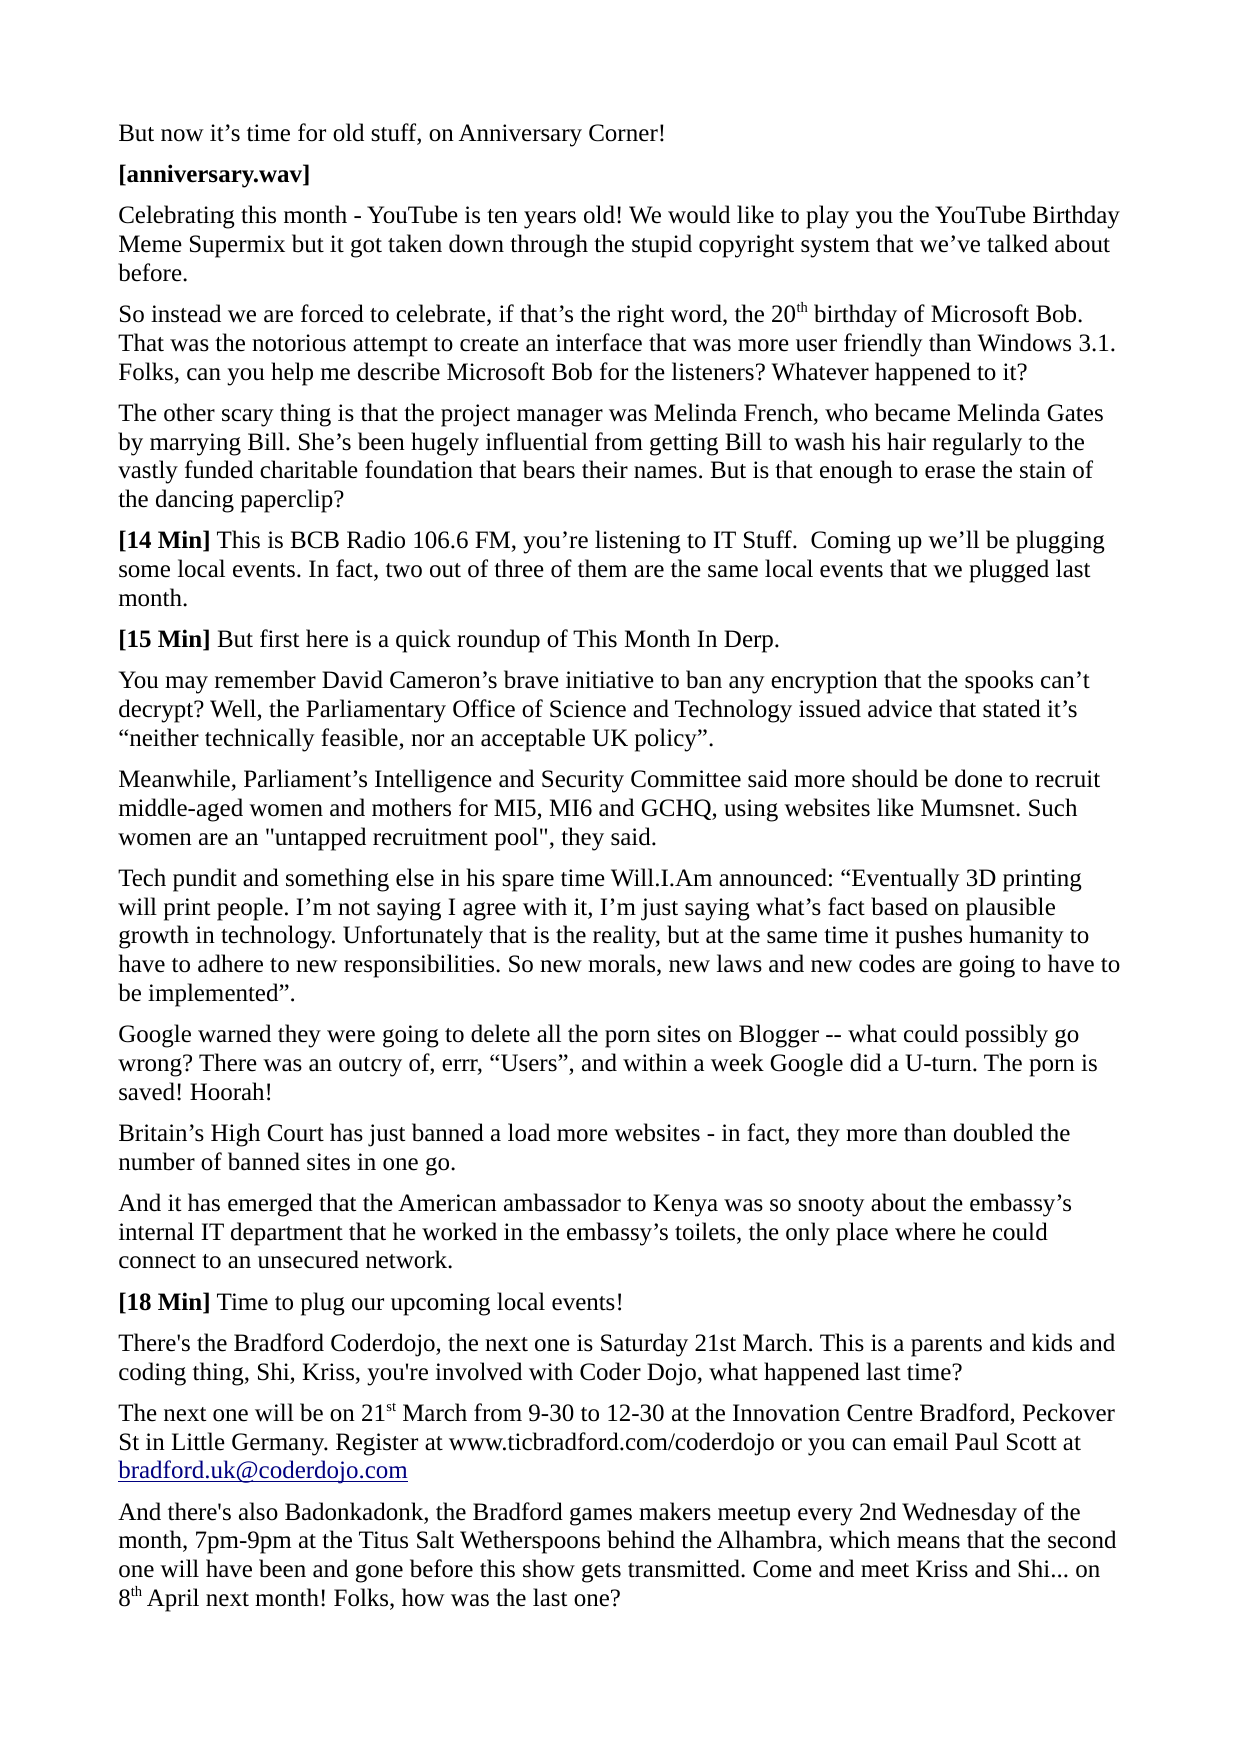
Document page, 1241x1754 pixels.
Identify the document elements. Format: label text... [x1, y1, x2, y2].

text Meanwhile, Parliament’s Intelligence and Security Committee said more should be done to recruit middle-aged women and mothers for MI5, MI6 and GCHQ, using websites like Mumsnet. Such women are an "untapped recruitment pool", they said. [118, 764, 1122, 851]
text [14 Min] This is BCB Radio 106.6 FM, you’re listening to IT Stuff. Coming up we’ll be plugging some local events. In fact, two out of three of them are the same local events that we plugged last month. [118, 526, 1122, 612]
text And there's also Badonkadonk, the Bradford games makers meetup every 2nd Wednesday of the month, 7pm-9pm at the Titus Salt Wetherspoons behind the Alhambra, which means that the second one will have been and gone before this show gets transmitted. Come and meet Kriss and Shi... on 8th April next month! Folks, how was the last one? [118, 1497, 1122, 1612]
text Britain’s High Court has just banned a load more websites - in fact, they more than doubled the number of banned sites in one go. [118, 1118, 1122, 1176]
text Google warned they were going to delete all the porn sites on Blogger -- what could possibly go wrong? There was an outcry of, errr, “Users”, and within a week Google did a U-turn. The porn is saved! Hoorah! [118, 1019, 1122, 1106]
text The other scary thing is that the project manager was Melinda French, who became Melinda Gates by marrying Bill. She’s been hugely influential from getting Bill to wash his hair regularly to the vastly funded charitable foundation that bears their names. But is that enough to erase the stain of the dancing paperclip? [118, 398, 1122, 513]
text [18 Min] Time to plug our upcoming local events! [118, 1287, 1122, 1316]
text Celebrating this month - YouTube is ten years old! We would like to play you the YouTube Birthday Meme Supermix but it got taken down through the stupid copyright system that we’ve talked about before. [118, 201, 1122, 287]
text [15 Min] But first here is a quick roundup of This Month In Derp. [118, 624, 1122, 653]
text So instead we are forced to celebrate, if that’s the right word, the 20th birthday of Microsoft Bob. That was the notorious attempt to create an interface that was more user friendly than Windows 3.1. Folks, can you help me describe Microsoft Bob for the listeners? Whatever happened to it? [118, 299, 1122, 386]
text And it has emerged that the American ambassador to Kenya was so snooty about the embassy’s internal IT department that he worked in the embassy’s toilets, the only place where he could connect to an unsecured network. [118, 1188, 1122, 1274]
text [anniversary.wav] [118, 159, 1122, 188]
text There's the Bradford Coderdojo, the next one is Saturday 21st March. This is a parents and kids and coding thing, Shi, Kriss, you're involved with Coder Dojo, what happened last time? [118, 1328, 1122, 1386]
text You may remember David Cameron’s brave initiative to ban any encryption that the spooks can’t decrypt? Well, the Parliamentary Office of Science and Technology issued advice that stated it’s “neither technically feasible, nor an acceptable UK policy”. [118, 666, 1122, 752]
text The next one will be on 21st March from 9-30 to 12-30 at the Innovation Centre Bradford, Peckover St in Little Germany. Register at www.ticbradford.com/coderdojo or you can email Paul Scott at bradford.uk@coderdojo.com [118, 1398, 1122, 1484]
text But now it’s time for old stuff, on Anniversary Corner! [118, 118, 1122, 147]
text Tech pundit and something else in his spare time Will.I.Am announced: “Eventually 3D printing will print people. I’m not saying I agree with it, I’m just saying what’s fact based on plausible growth in technology. Unfortunately that is the reality, but at the same time it pushes humanity to have to adhere to new responsibilities. So new morals, new laws and new codes are going to have to be implemented”. [118, 863, 1122, 1007]
